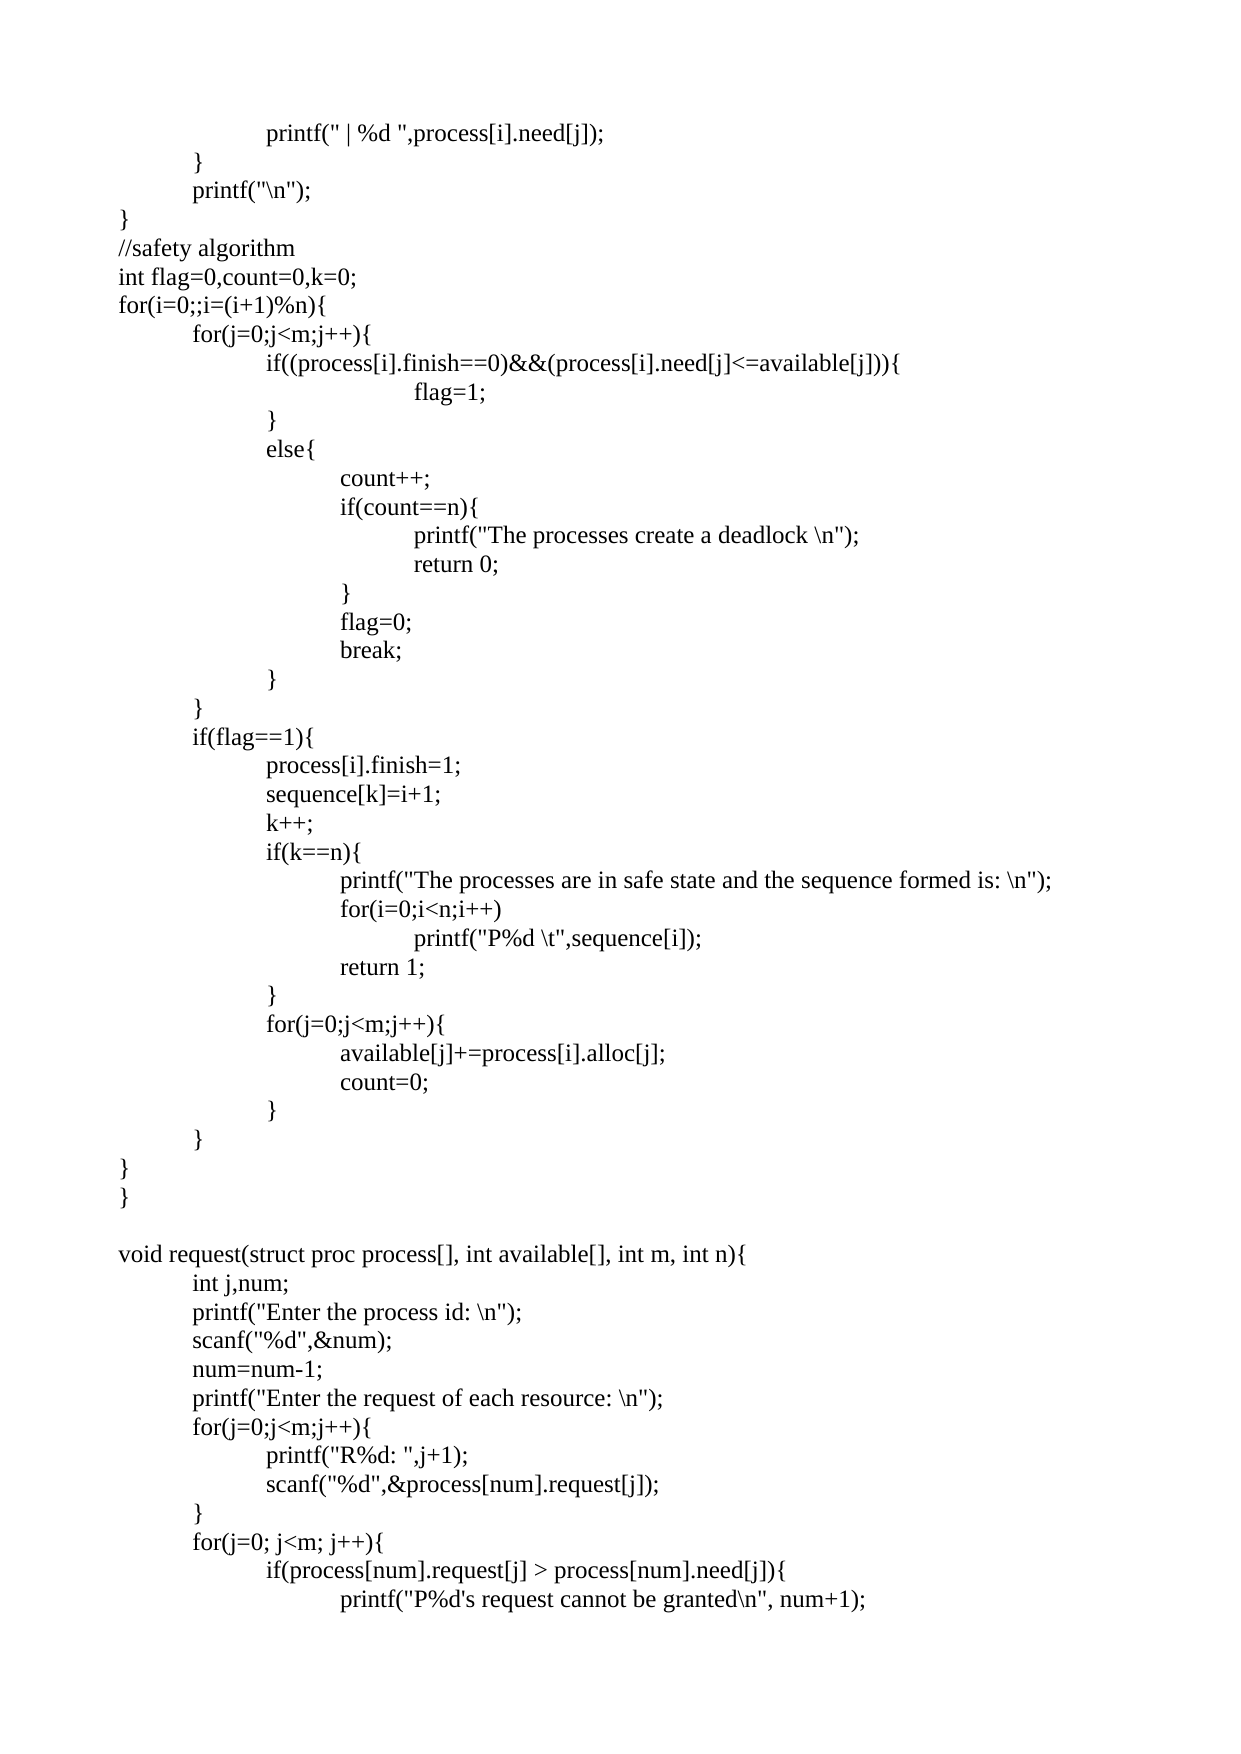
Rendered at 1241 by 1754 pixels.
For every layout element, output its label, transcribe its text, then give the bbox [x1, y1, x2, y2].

text printf("\n"); [118, 176, 1122, 204]
text printf("The processes are in safe state and the sequence formed is: \n"); [118, 866, 1122, 894]
text return 0; [118, 549, 1122, 578]
text for(j=0;j<m;j++){ [118, 1412, 1122, 1441]
text process[i].finish=1; [118, 751, 1122, 779]
text scanf("%d",&num); [118, 1326, 1122, 1354]
text if((process[i].finish==0)&&(process[i].need[j]<=available[j])){ [118, 348, 1122, 377]
text } [118, 693, 1122, 722]
text count=0; [118, 1067, 1122, 1096]
text printf("R%d: ",j+1); [118, 1441, 1122, 1469]
text break; [118, 636, 1122, 664]
text //safety algorithm [118, 233, 1122, 262]
text printf("P%d \t",sequence[i]); [118, 923, 1122, 952]
text if(process[num].request[j] > process[num].need[j]){ [118, 1556, 1122, 1584]
text } [118, 578, 1122, 607]
text else{ [118, 434, 1122, 463]
text available[j]+=process[i].alloc[j]; [118, 1038, 1122, 1067]
text flag=0; [118, 607, 1122, 636]
text } [118, 147, 1122, 176]
text flag=1; [118, 377, 1122, 406]
text printf("Enter the request of each resource: \n"); [118, 1383, 1122, 1412]
text } [118, 664, 1122, 693]
text for(i=0;i<n;i++) [118, 894, 1122, 923]
text } [118, 1153, 1122, 1182]
text return 1; [118, 952, 1122, 981]
text count++; [118, 463, 1122, 492]
text void request(struct proc process[], int available[], int m, int n){ [118, 1239, 1122, 1268]
text if(count==n){ [118, 492, 1122, 521]
text printf("P%d's request cannot be granted\n", num+1); [118, 1584, 1122, 1613]
text } [118, 1498, 1122, 1527]
text for(j=0; j<m; j++){ [118, 1527, 1122, 1556]
text } [118, 406, 1122, 434]
text printf("Enter the process id: \n"); [118, 1297, 1122, 1326]
text printf(" | %d ",process[i].need[j]); [118, 118, 1122, 147]
text scanf("%d",&process[num].request[j]); [118, 1469, 1122, 1498]
text } [118, 981, 1122, 1009]
text if(flag==1){ [118, 722, 1122, 751]
text for(i=0;;i=(i+1)%n){ [118, 291, 1122, 319]
text printf("The processes create a deadlock \n"); [118, 521, 1122, 549]
text } [118, 1124, 1122, 1153]
text for(j=0;j<m;j++){ [118, 319, 1122, 348]
text int j,num; [118, 1268, 1122, 1297]
text int flag=0,count=0,k=0; [118, 262, 1122, 291]
text for(j=0;j<m;j++){ [118, 1009, 1122, 1038]
text num=num-1; [118, 1354, 1122, 1383]
text sequence[k]=i+1; [118, 779, 1122, 808]
text } [118, 1182, 1122, 1211]
text } [118, 204, 1122, 233]
text if(k==n){ [118, 837, 1122, 866]
text k++; [118, 808, 1122, 837]
text } [118, 1096, 1122, 1124]
